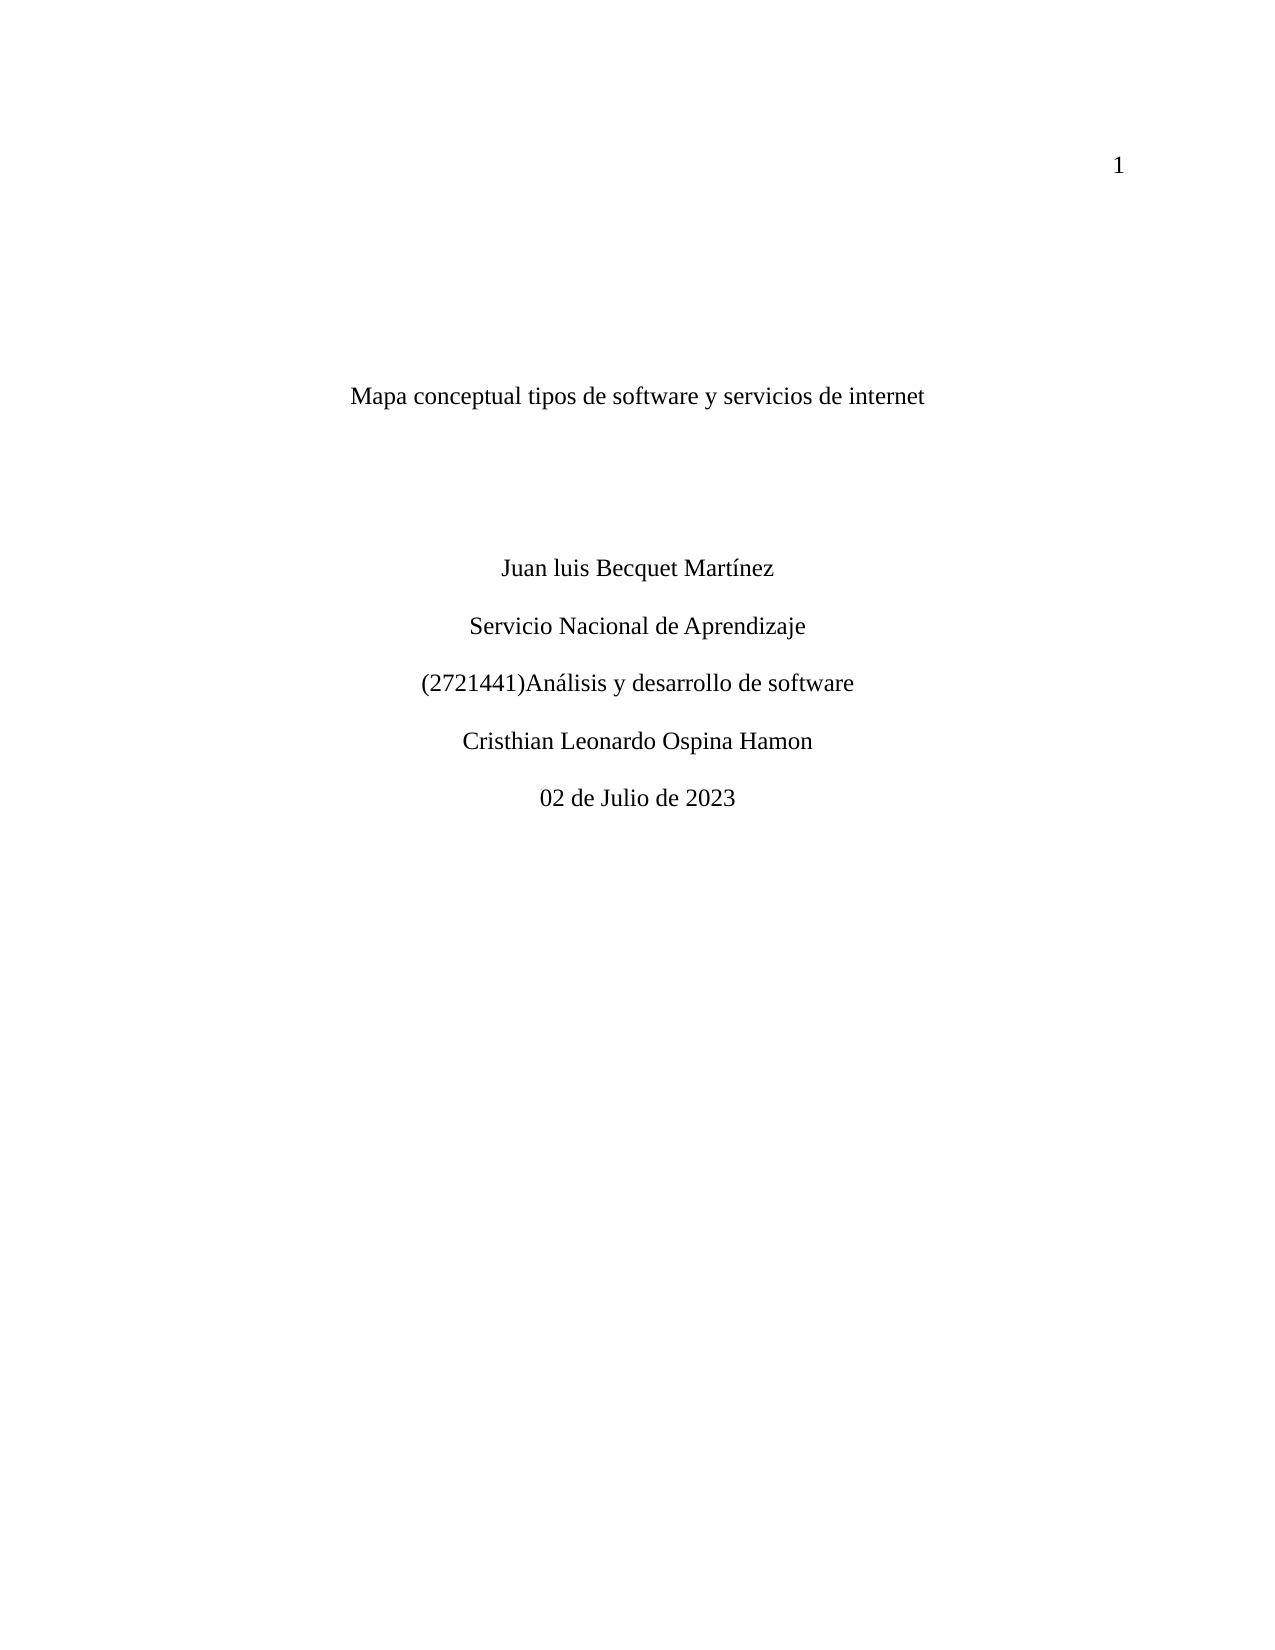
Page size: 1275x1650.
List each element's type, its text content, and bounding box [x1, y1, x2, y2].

text (2721441)Análisis y desarrollo de software [150, 668, 1125, 697]
text Cristhian Leonardo Ospina Hamon [150, 726, 1125, 754]
text 02 de Julio de 2023 [150, 783, 1125, 812]
text Juan luis Becquet Martínez [150, 553, 1125, 582]
text Mapa conceptual tipos de software y servicios de internet [150, 381, 1125, 409]
text Servicio Nacional de Aprendizaje [150, 611, 1125, 639]
